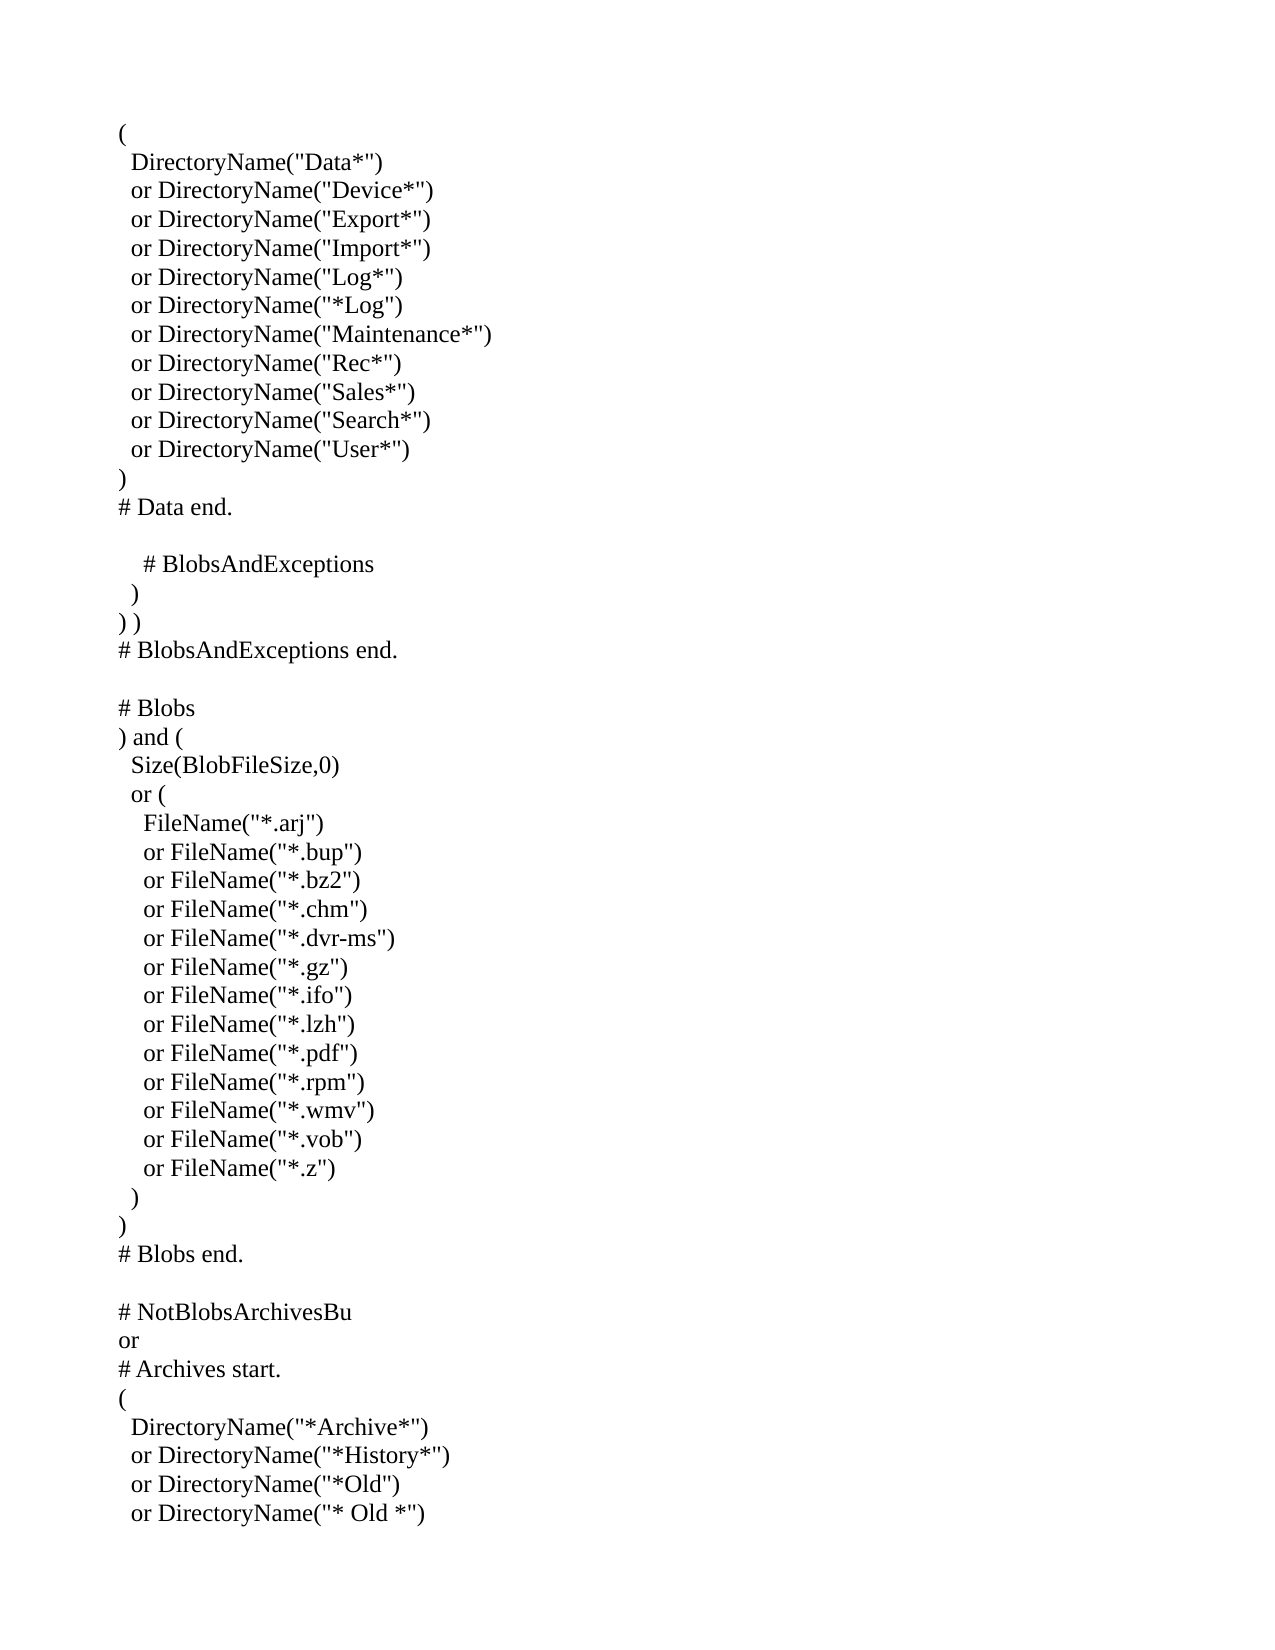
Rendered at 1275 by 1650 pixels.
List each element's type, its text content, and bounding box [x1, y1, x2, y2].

text # BlobsAndExceptions end. [118, 636, 1157, 664]
text ) [118, 1182, 1157, 1211]
text or DirectoryName("*History*") [118, 1441, 1157, 1469]
text or FileName("*.bz2") [118, 866, 1157, 894]
text or DirectoryName("*Log") [118, 291, 1157, 319]
text Size(BlobFileSize,0) [118, 751, 1157, 779]
text ) [118, 578, 1157, 607]
text ) [118, 1211, 1157, 1239]
text # Archives start. [118, 1354, 1157, 1383]
text or DirectoryName("User*") [118, 434, 1157, 463]
text or FileName("*.rpm") [118, 1067, 1157, 1096]
text ) [118, 463, 1157, 492]
text ) ) [118, 607, 1157, 636]
text or DirectoryName("* Old *") [118, 1498, 1157, 1527]
text or DirectoryName("Export*") [118, 204, 1157, 233]
text or FileName("*.wmv") [118, 1096, 1157, 1124]
text ) and ( [118, 722, 1157, 751]
text or FileName("*.dvr-ms") [118, 923, 1157, 952]
text or DirectoryName("Import*") [118, 233, 1157, 262]
text # BlobsAndExceptions [118, 549, 1157, 578]
text # Blobs end. [118, 1239, 1157, 1268]
text or FileName("*.vob") [118, 1124, 1157, 1153]
text or FileName("*.pdf") [118, 1038, 1157, 1067]
text or FileName("*.gz") [118, 952, 1157, 981]
text ( [118, 1383, 1157, 1412]
text FileName("*.arj") [118, 808, 1157, 837]
text or DirectoryName("Maintenance*") [118, 319, 1157, 348]
text or FileName("*.lzh") [118, 1009, 1157, 1038]
text ( [118, 118, 1157, 147]
text or FileName("*.chm") [118, 894, 1157, 923]
text or [118, 1326, 1157, 1354]
text or DirectoryName("Device*") [118, 176, 1157, 204]
text or FileName("*.ifo") [118, 981, 1157, 1009]
text # Blobs [118, 693, 1157, 722]
text or DirectoryName("Search*") [118, 406, 1157, 434]
text or FileName("*.z") [118, 1153, 1157, 1182]
text or DirectoryName("Rec*") [118, 348, 1157, 377]
text # NotBlobsArchivesBu [118, 1297, 1157, 1326]
text # Data end. [118, 492, 1157, 521]
text DirectoryName("Data*") [118, 147, 1157, 176]
text or DirectoryName("Sales*") [118, 377, 1157, 406]
text DirectoryName("*Archive*") [118, 1412, 1157, 1441]
text or DirectoryName("*Old") [118, 1469, 1157, 1498]
text or DirectoryName("Log*") [118, 262, 1157, 291]
text or FileName("*.bup") [118, 837, 1157, 866]
text or ( [118, 779, 1157, 808]
